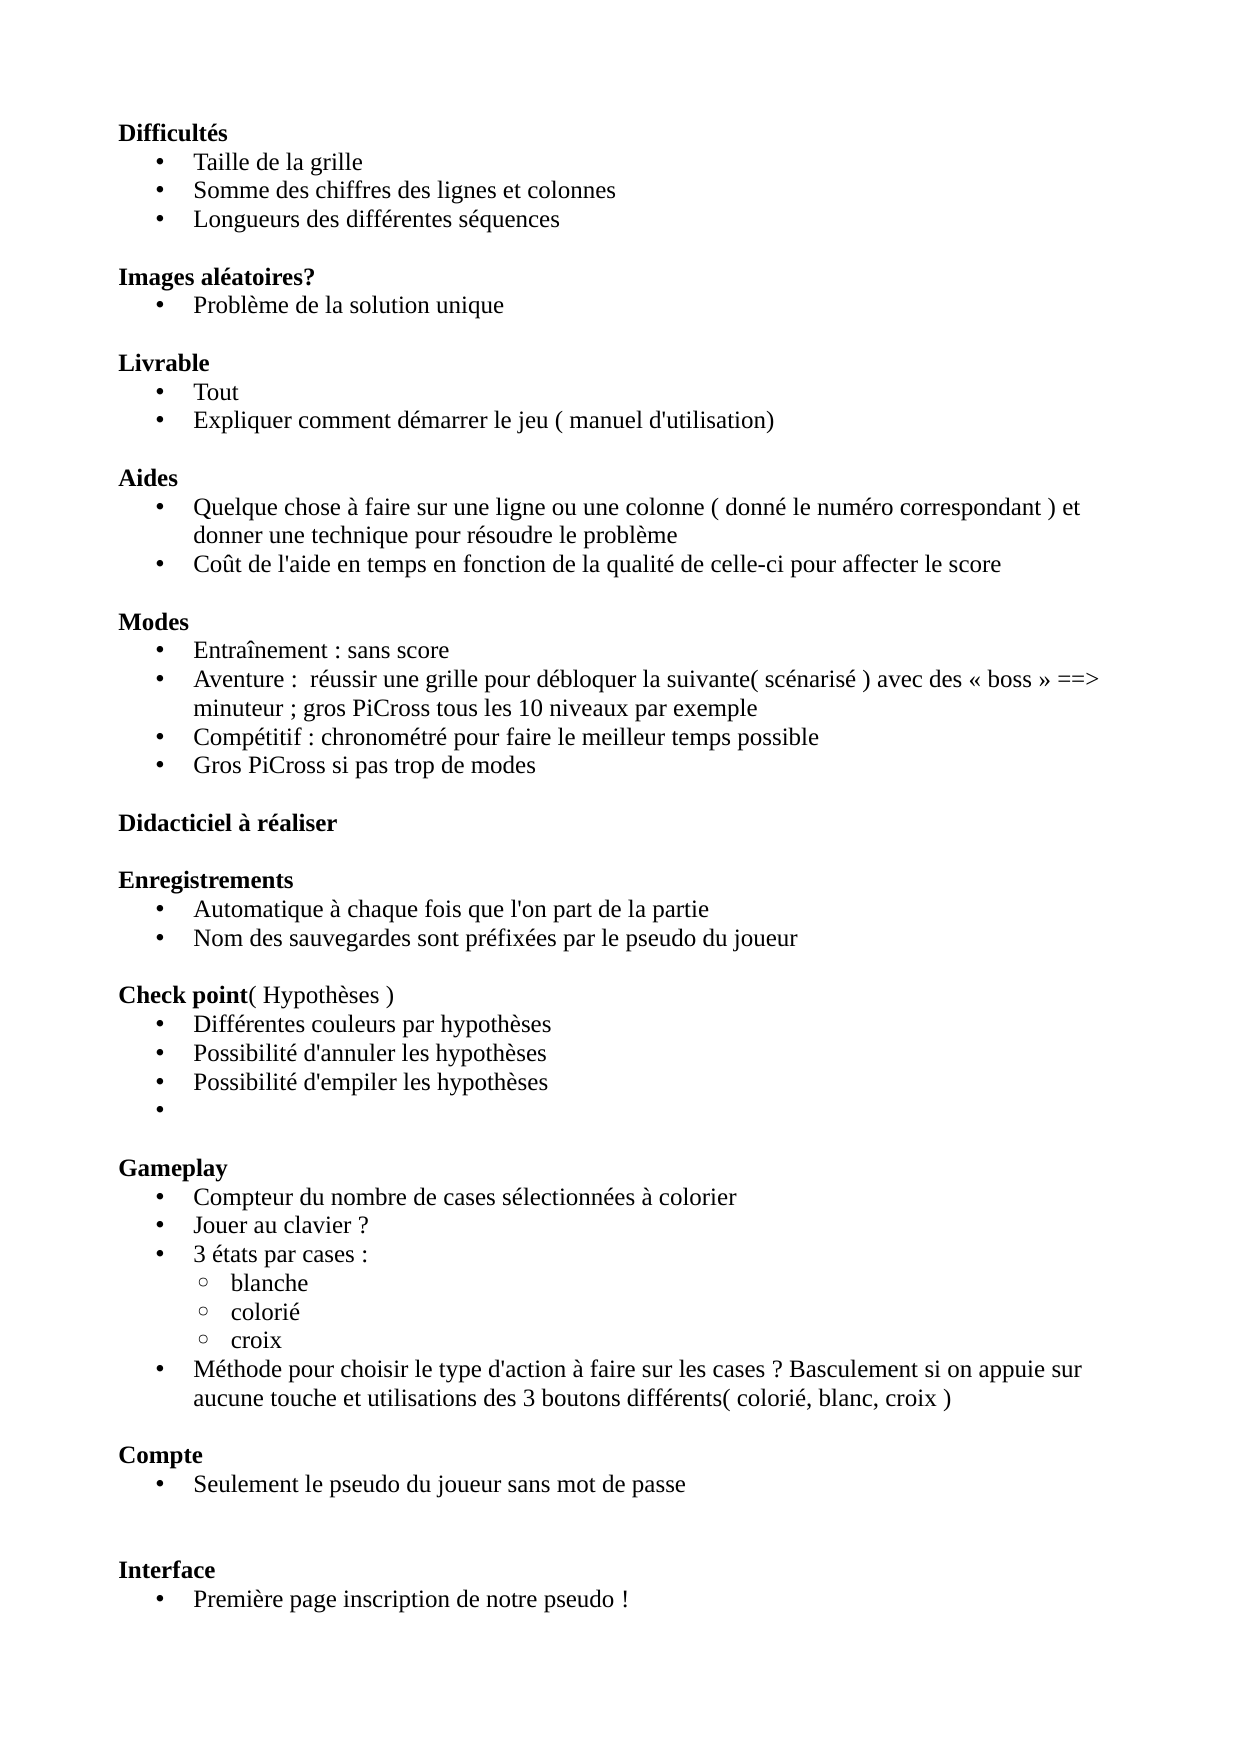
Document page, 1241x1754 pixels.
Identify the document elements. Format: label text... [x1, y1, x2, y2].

text Check point( Hypothèses ) [118, 981, 1122, 1009]
list Gros PiCross si pas trop de modes [156, 751, 1122, 779]
list Seulement le pseudo du joueur sans mot de passe [156, 1469, 1122, 1498]
list Jouer au clavier ? [156, 1211, 1122, 1239]
text Livrable [118, 348, 1122, 377]
list Coût de l'aide en temps en fonction de la qualité de celle-ci pour affecter le score [156, 549, 1122, 578]
list Compétitif : chronométré pour faire le meilleur temps possible [156, 722, 1122, 751]
text Aides [118, 463, 1122, 492]
text Images aléatoires? [118, 262, 1122, 291]
list Possibilité d'empiler les hypothèses [156, 1067, 1122, 1096]
list Entraînement : sans score [156, 636, 1122, 664]
list croix [193, 1326, 1122, 1354]
list blanche [193, 1268, 1122, 1297]
text Compte [118, 1441, 1122, 1469]
list Aventure : réussir une grille pour débloquer la suivante( scénarisé ) avec des « boss » ==> minuteur ; gros PiCross tous les 10 niveaux par exemple [156, 664, 1122, 722]
list Possibilité d'annuler les hypothèses [156, 1038, 1122, 1067]
list Expliquer comment démarrer le jeu ( manuel d'utilisation) [156, 406, 1122, 434]
list Quelque chose à faire sur une ligne ou une colonne ( donné le numéro correspondant ) et donner une technique pour résoudre le problème [156, 492, 1122, 549]
text Enregistrements [118, 866, 1122, 894]
list colorié [193, 1297, 1122, 1326]
list Nom des sauvegardes sont préfixées par le pseudo du joueur [156, 923, 1122, 952]
text Didacticiel à réaliser [118, 808, 1122, 837]
text Gameplay [118, 1153, 1122, 1182]
list Automatique à chaque fois que l'on part de la partie [156, 894, 1122, 923]
text Modes [118, 607, 1122, 636]
list Première page inscription de notre pseudo ! [156, 1584, 1122, 1613]
list Taille de la grille [156, 147, 1122, 176]
list Tout [156, 377, 1122, 406]
text Interface [118, 1556, 1122, 1584]
list 3 états par cases : [156, 1239, 1122, 1268]
text Difficultés [118, 118, 1122, 147]
list Différentes couleurs par hypothèses [156, 1009, 1122, 1038]
list Problème de la solution unique [156, 291, 1122, 319]
list Longueurs des différentes séquences [156, 204, 1122, 233]
list Méthode pour choisir le type d'action à faire sur les cases ? Basculement si on appuie sur aucune touche et utilisations des 3 boutons différents( colorié, blanc, croix ) [156, 1354, 1122, 1412]
list Somme des chiffres des lignes et colonnes [156, 176, 1122, 204]
list Compteur du nombre de cases sélectionnées à colorier [156, 1182, 1122, 1211]
